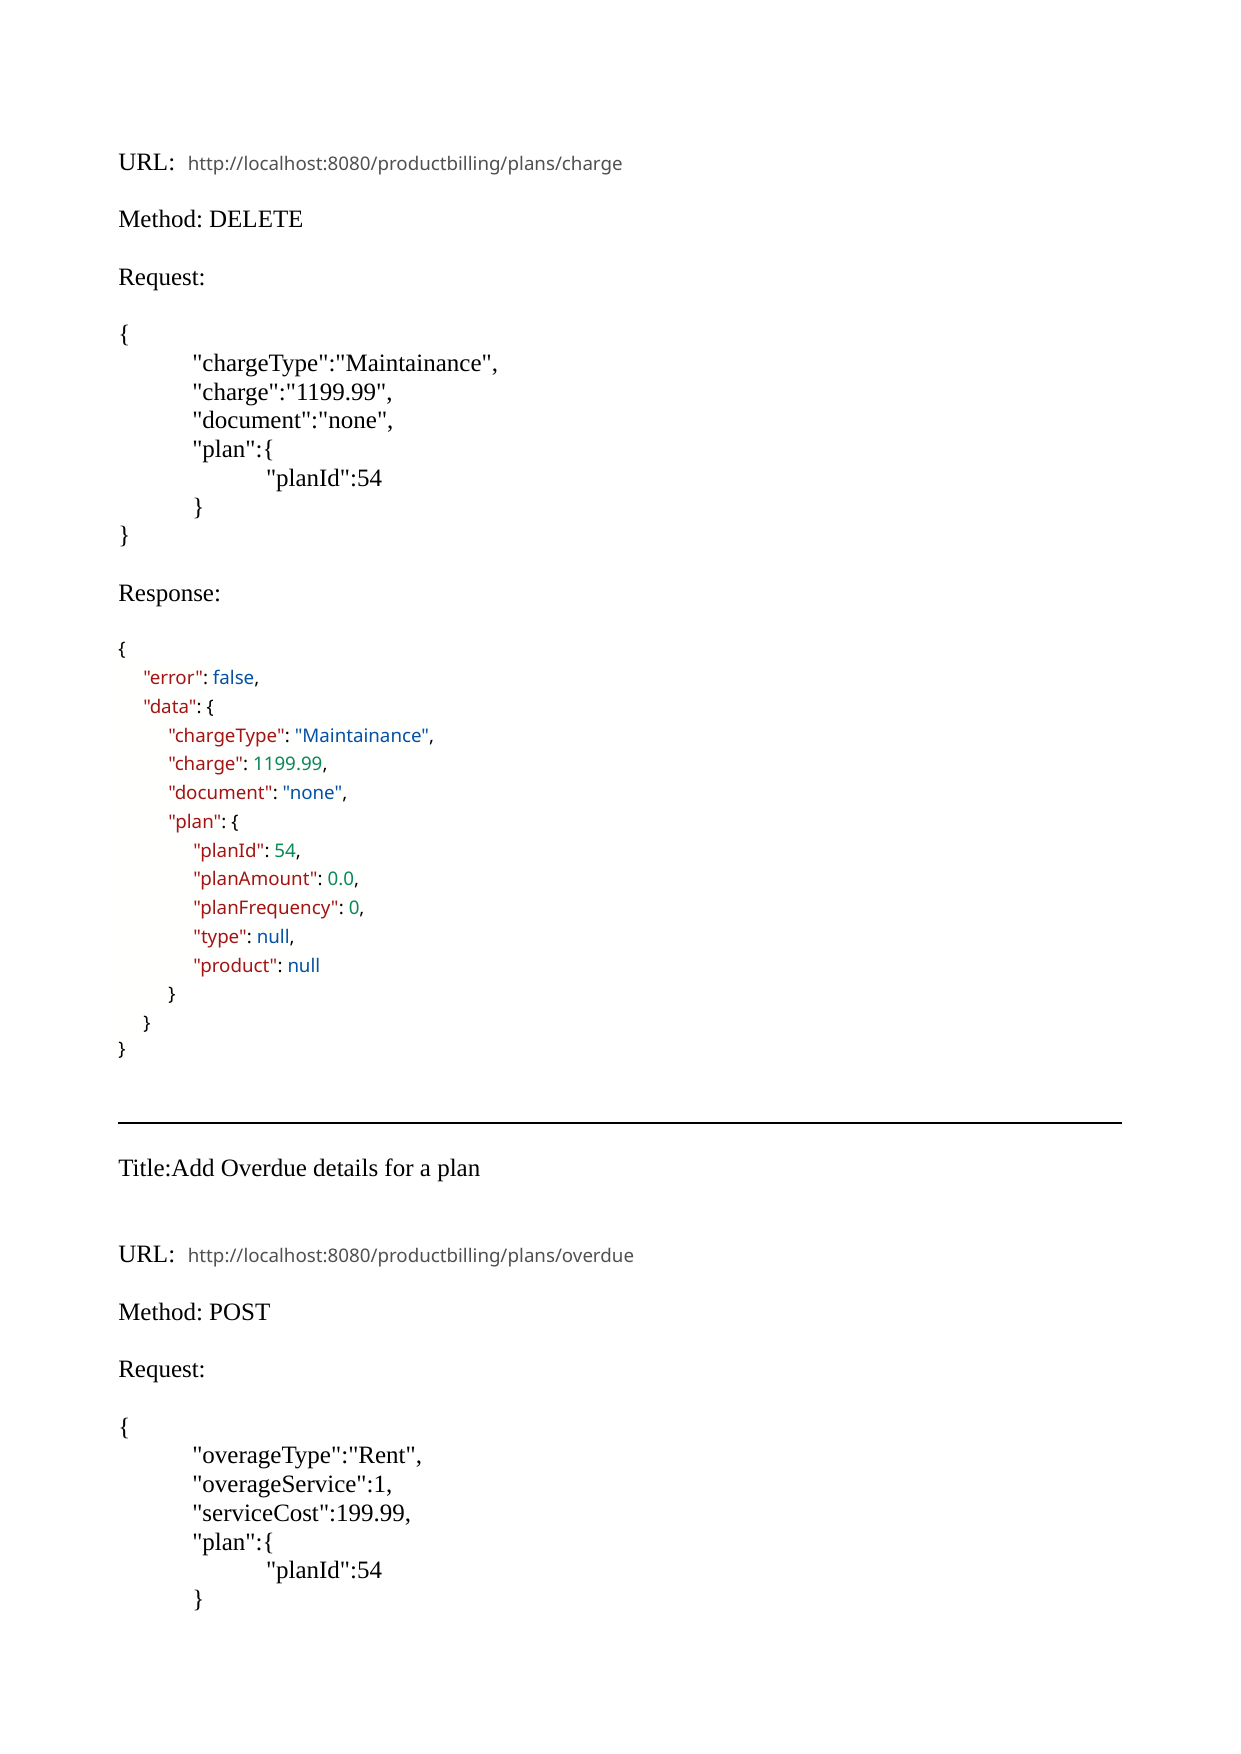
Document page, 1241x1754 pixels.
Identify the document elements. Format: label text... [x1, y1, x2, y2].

text "charge": 1199.99, [118, 747, 1122, 776]
text "plan":{ [118, 434, 1122, 463]
text "chargeType": "Maintainance", [118, 719, 1122, 747]
text { [118, 319, 1122, 348]
text "overageService":1, [118, 1469, 1122, 1498]
text "chargeType":"Maintainance", [118, 348, 1122, 377]
text } [118, 492, 1122, 521]
text "product": null [118, 949, 1122, 977]
text URL: http://localhost:8080/productbilling/plans/charge [118, 147, 1122, 176]
text } [118, 977, 1122, 1006]
text "charge":"1199.99", [118, 377, 1122, 406]
text "plan":{ [118, 1527, 1122, 1556]
text } [118, 1035, 1122, 1060]
text } [118, 521, 1122, 549]
text "error": false, [118, 661, 1122, 690]
text "planFrequency": 0, [118, 891, 1122, 920]
text Method: POST [118, 1297, 1122, 1326]
text "overageType":"Rent", [118, 1441, 1122, 1469]
text "planId":54 [118, 463, 1122, 492]
text Request: [118, 262, 1122, 291]
text "planAmount": 0.0, [118, 862, 1122, 891]
text "planId": 54, [118, 834, 1122, 862]
text { [118, 636, 1122, 661]
text Method: DELETE [118, 204, 1122, 233]
text Request: [118, 1354, 1122, 1383]
text Response: [118, 578, 1122, 607]
text Title:Add Overdue details for a plan [118, 1153, 1122, 1182]
text { [118, 1412, 1122, 1441]
text "plan": { [118, 805, 1122, 834]
text "type": null, [118, 920, 1122, 949]
text "serviceCost":199.99, [118, 1498, 1122, 1527]
text "data": { [118, 690, 1122, 719]
text } [118, 1584, 1122, 1613]
text "document": "none", [118, 776, 1122, 805]
text "planId":54 [118, 1556, 1122, 1584]
text } [118, 1006, 1122, 1035]
text "document":"none", [118, 406, 1122, 434]
text URL: http://localhost:8080/productbilling/plans/overdue [118, 1239, 1122, 1268]
